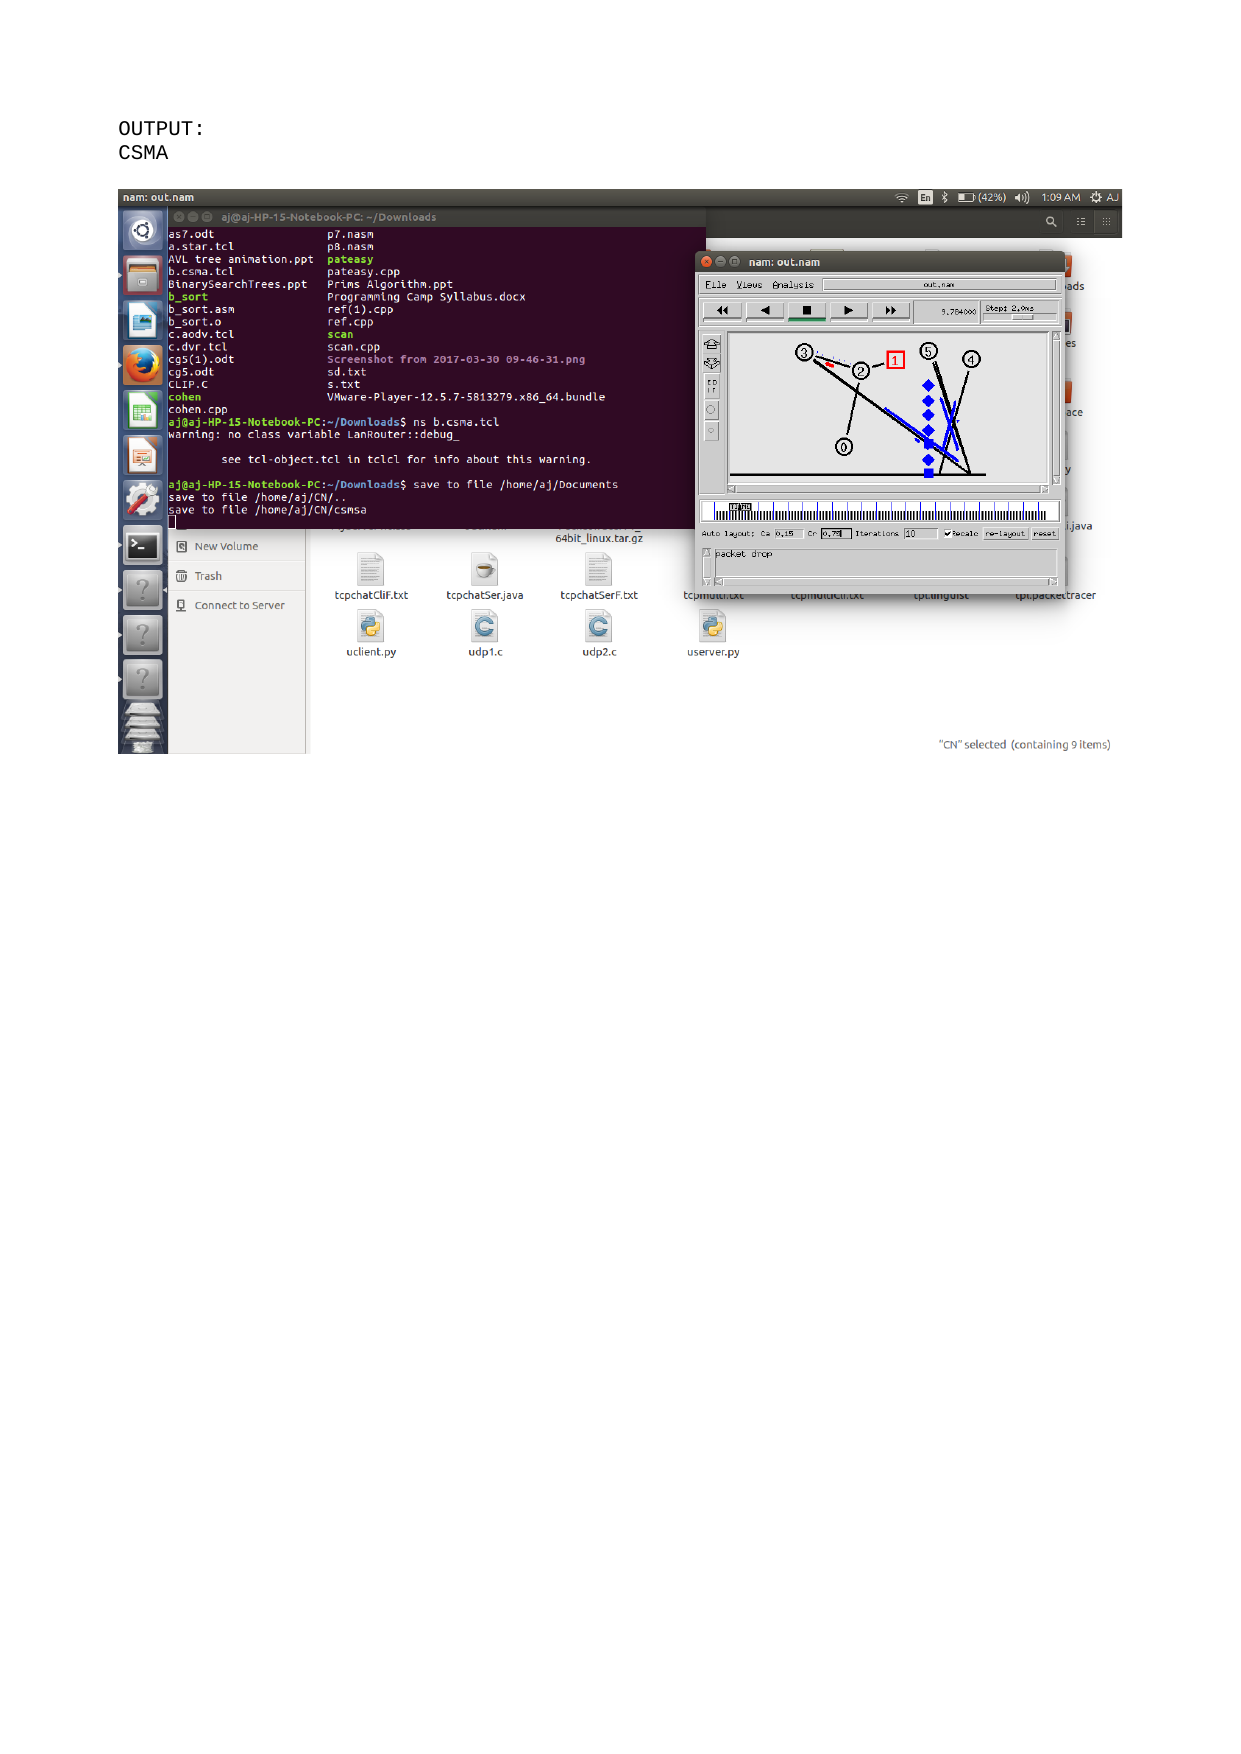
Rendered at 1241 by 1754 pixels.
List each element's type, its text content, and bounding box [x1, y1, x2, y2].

picture [118, 189, 1123, 754]
text CSMA [118, 142, 1122, 165]
text OUTPUT: [118, 118, 1122, 142]
